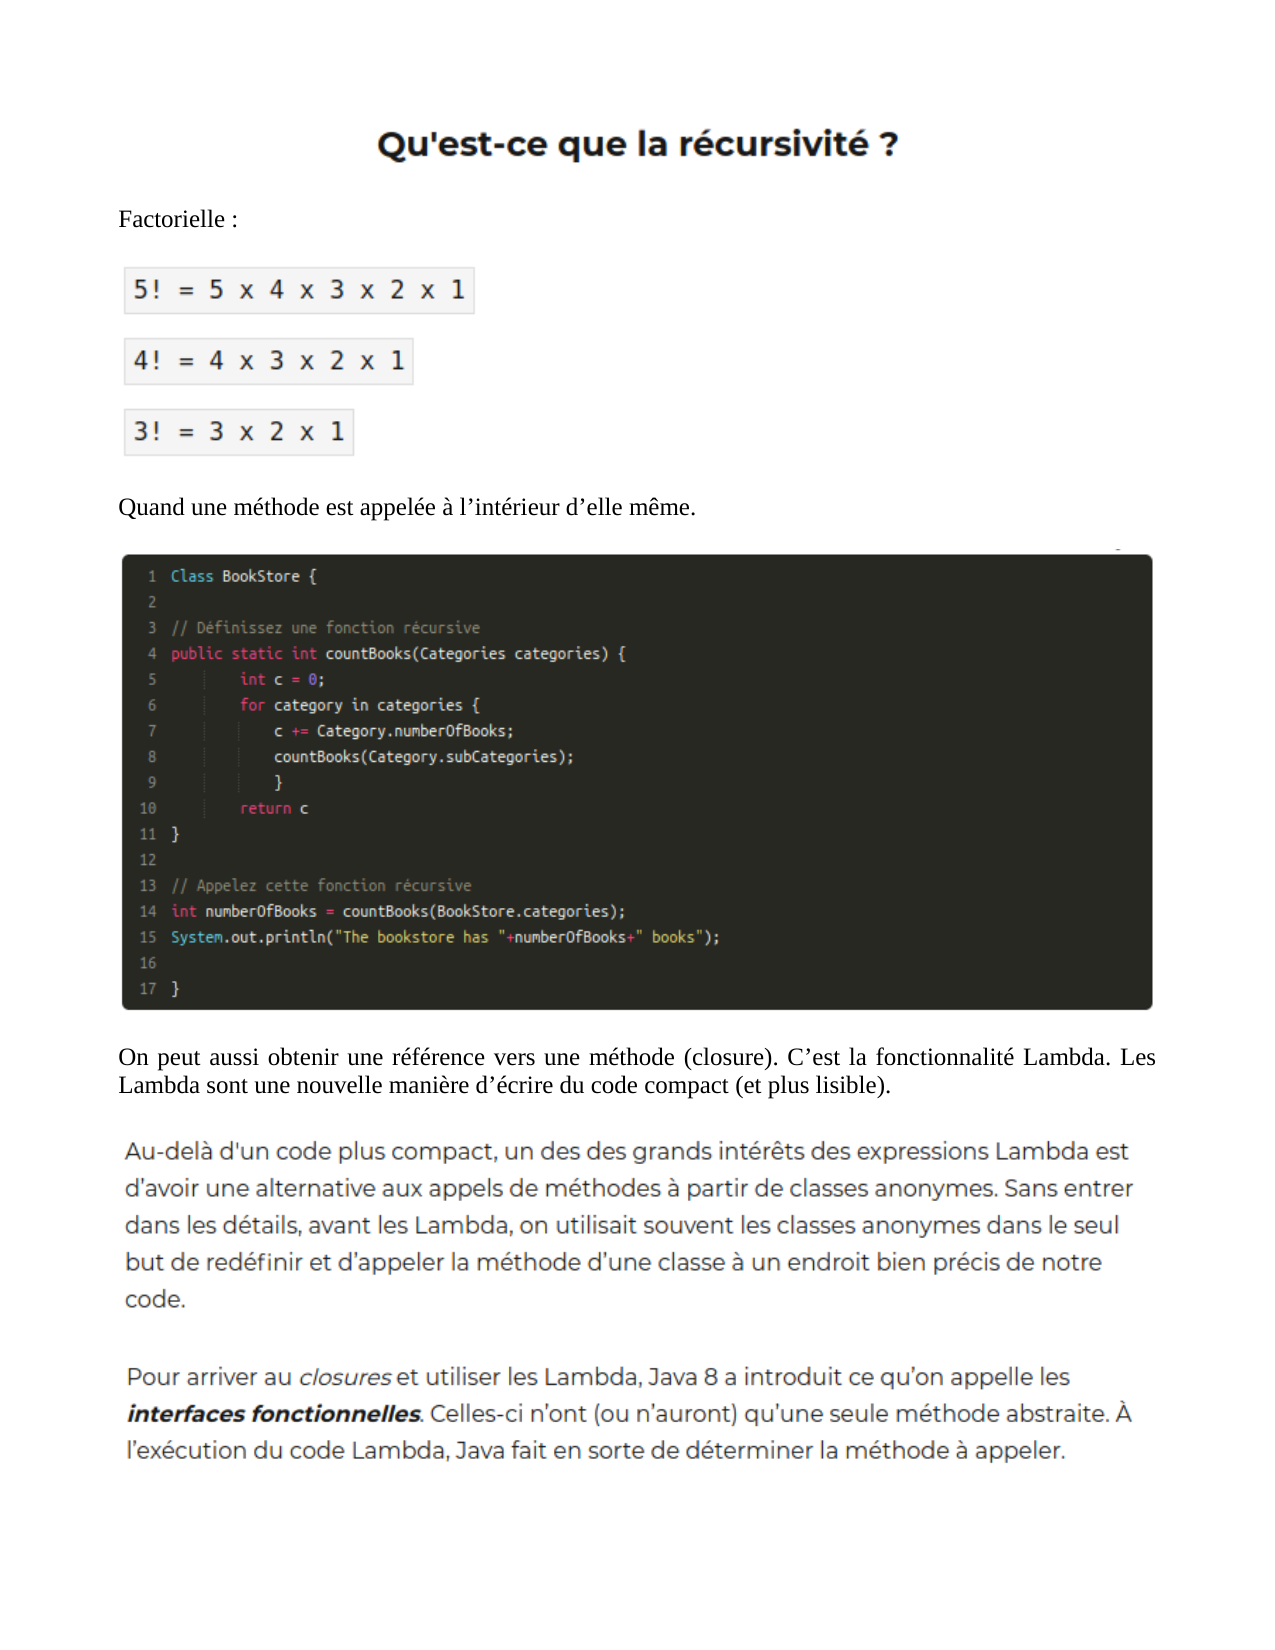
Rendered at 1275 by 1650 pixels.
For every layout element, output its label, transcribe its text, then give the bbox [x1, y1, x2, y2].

picture [371, 118, 904, 169]
text On peut aussi obtenir une référence vers une méthode (closure). C’est la fonctionnalité Lambda. Les Lambda sont une nouvelle manière d’écrire du code compact (et plus lisible). [118, 1042, 1157, 1099]
picture [118, 261, 483, 461]
text Factorielle : [118, 204, 1157, 233]
picture [118, 1357, 1157, 1473]
picture [118, 549, 1157, 1013]
text Quand une méthode est appelée à l’intérieur d’elle même. [118, 492, 1157, 521]
picture [118, 1127, 1157, 1329]
